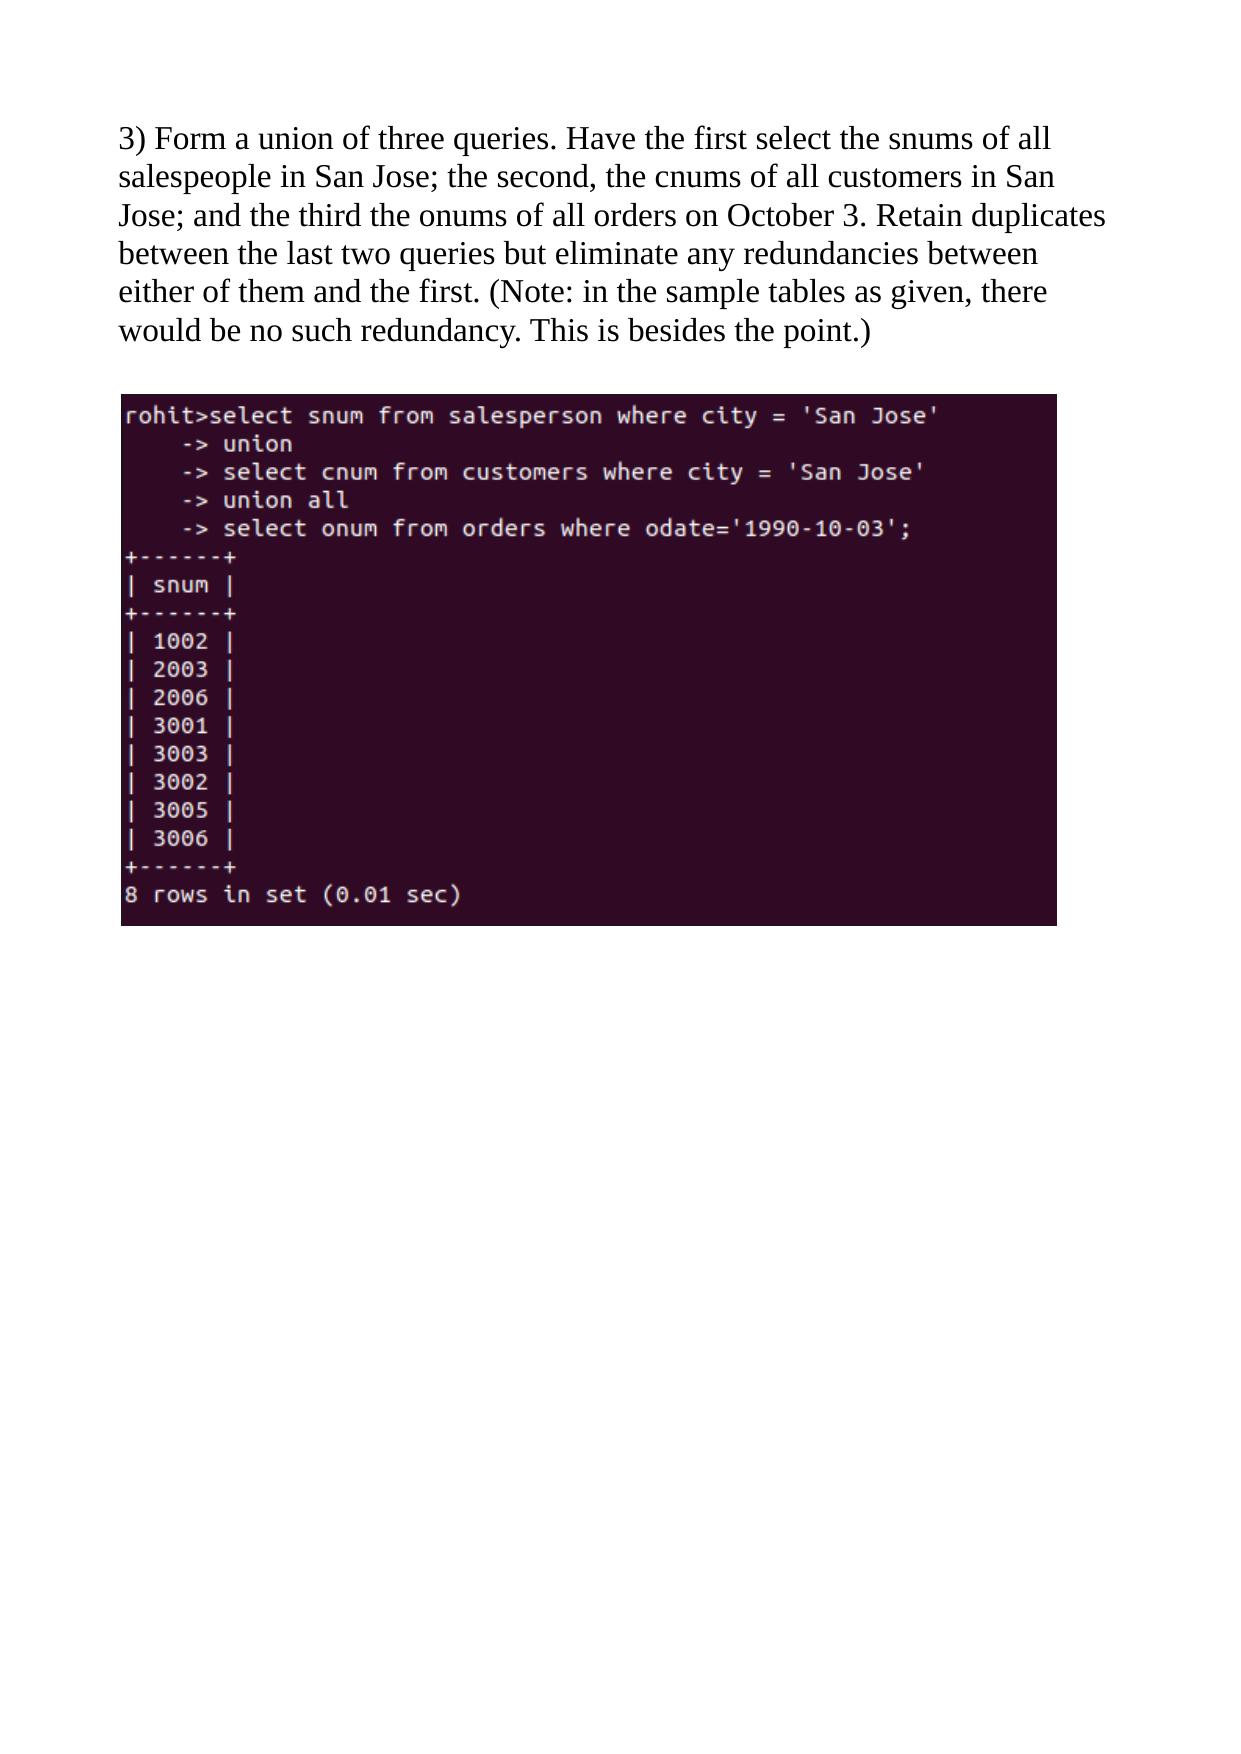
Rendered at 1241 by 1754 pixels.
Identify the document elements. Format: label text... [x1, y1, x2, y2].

text 3) Form a union of three queries. Have the first select the snums of all salespeople in San Jose; the second, the cnums of all customers in San Jose; and the third the onums of all orders on October 3. Retain duplicates between the last two queries but eliminate any redundancies between either of them and the first. (Note: in the sample tables as given, there would be no such redundancy. This is besides the point.) [118, 118, 1122, 348]
picture [121, 394, 1057, 926]
